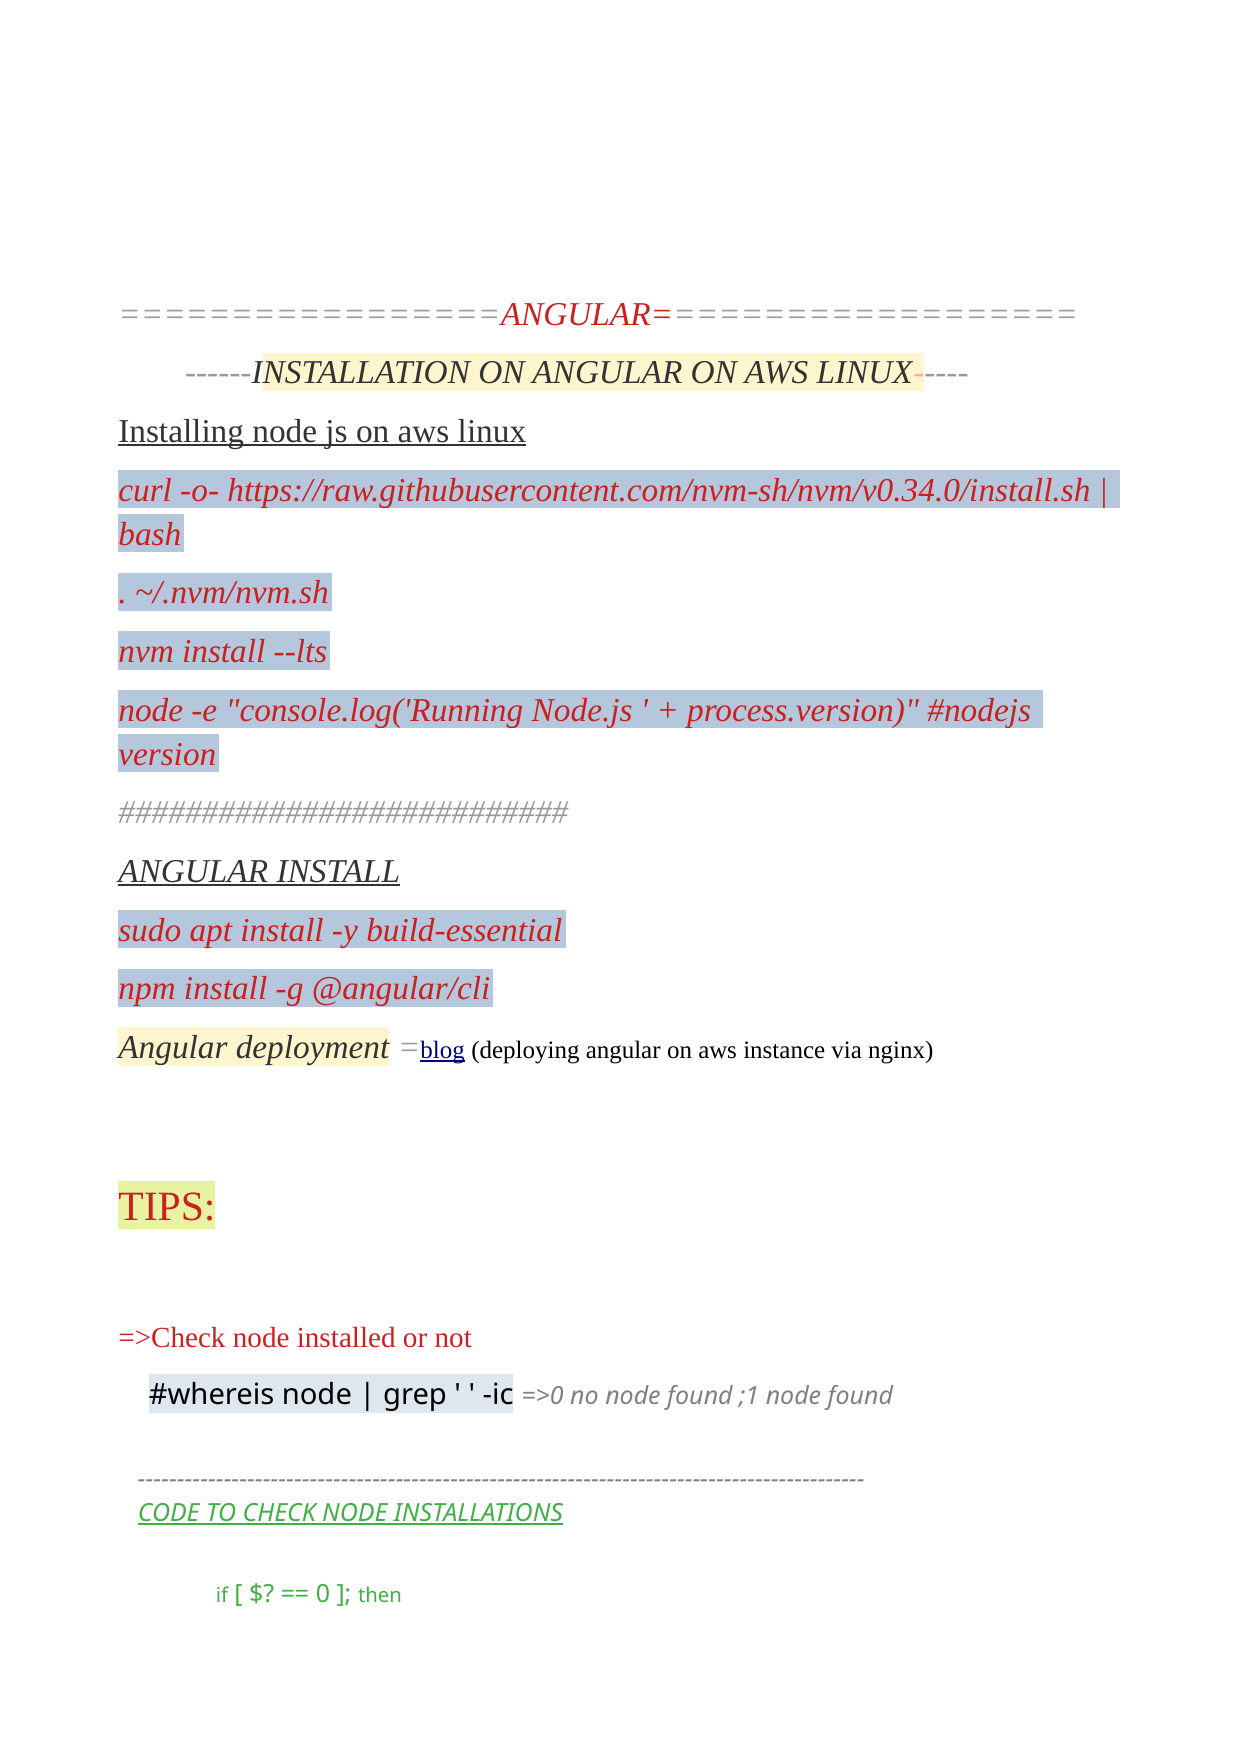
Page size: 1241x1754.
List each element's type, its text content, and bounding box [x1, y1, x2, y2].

text . ~/.nvm/nvm.sh [118, 573, 1122, 611]
text --------------------------------------------------------------------------------------------- [118, 1461, 1122, 1494]
text Installing node js on aws linux [118, 411, 1122, 450]
text #whereis node | grep ' ' -ic =>0 no node found ;1 node found [118, 1374, 1122, 1413]
text TIPS: [118, 1181, 1122, 1229]
text ------INSTALLATION ON ANGULAR ON AWS LINUX----- [118, 353, 1122, 391]
text node -e "console.log('Running Node.js ' + process.version)" #nodejs version [118, 690, 1122, 772]
text =>Check node installed or not [118, 1321, 1122, 1354]
text sudo apt install -y build-essential [118, 910, 1122, 948]
text =================ANGULAR=================== [118, 294, 1122, 332]
text Angular deployment =blog (deploying angular on aws instance via nginx) [118, 1027, 1122, 1066]
text if [ $? == 0 ]; then [118, 1576, 1122, 1610]
text npm install -g @angular/cli [118, 969, 1122, 1007]
text curl -o- https://raw.githubusercontent.com/nvm-sh/nvm/v0.34.0/install.sh | bash [118, 470, 1122, 552]
text CODE TO CHECK NODE INSTALLATIONS [118, 1494, 1122, 1529]
text ########################### [118, 793, 1122, 831]
text nvm install --lts [118, 631, 1122, 670]
text ANGULAR INSTALL [118, 851, 1122, 890]
